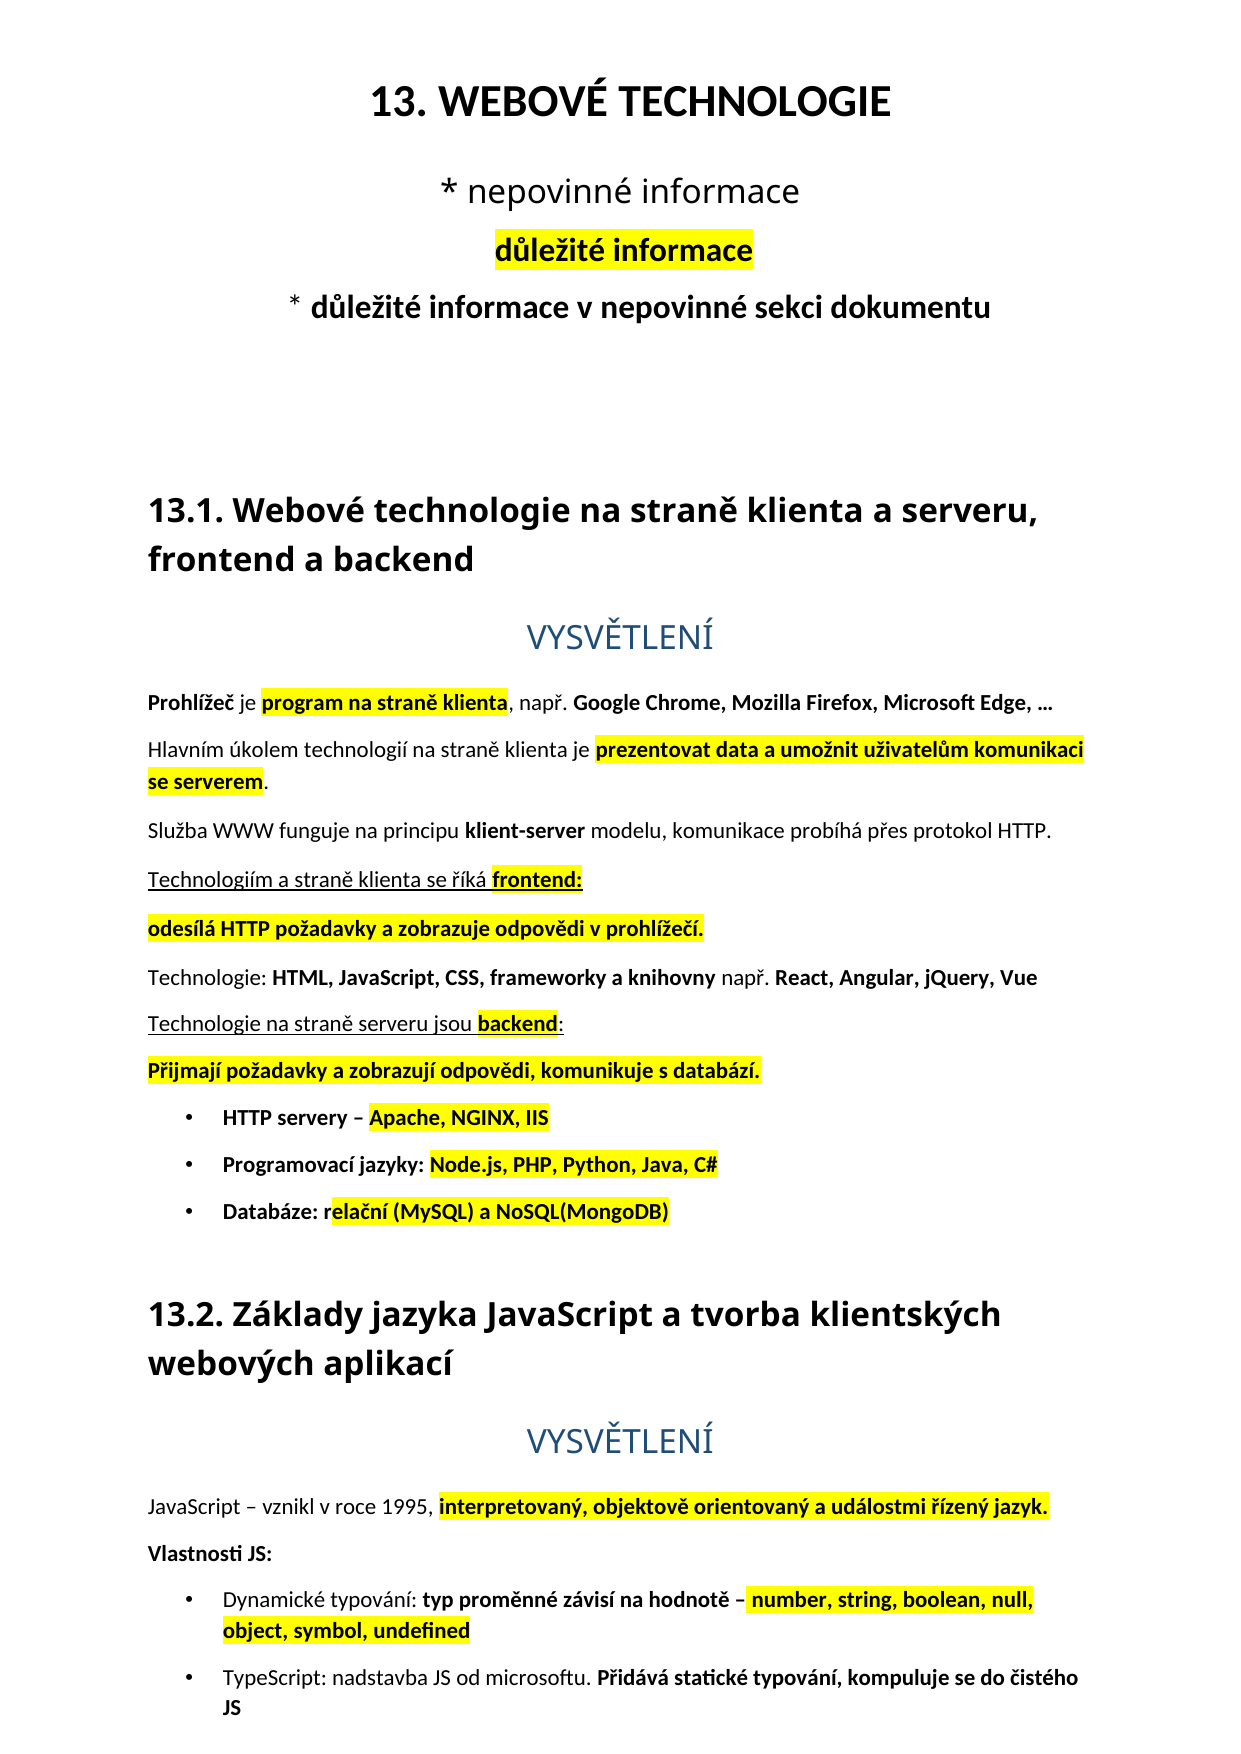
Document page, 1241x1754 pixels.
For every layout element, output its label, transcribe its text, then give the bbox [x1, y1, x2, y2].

subtitle 13. webové technologie [295, 72, 1093, 127]
text Přijmají požadavky a zobrazují odpovědi, komunikuje s databází. [148, 1056, 1093, 1084]
text Technologie: HTML, JavaScript, CSS, frameworky a knihovny např. React, Angular, jQuery, Vue [148, 963, 1093, 991]
list TypeScript: nadstavba JS od microsoftu. Přidává statické typování, kompuluje se do čistého JS [185, 1663, 1093, 1721]
subtitle 13.2. Základy jazyka JavaScript a tvorba klientských webových aplikací [148, 1291, 1093, 1385]
text * důležité informace v nepovinné sekci dokumentu [185, 286, 1093, 327]
subtitle * nepovinné informace [148, 168, 1093, 213]
subtitle 13.1. Webové technologie na straně klienta a serveru, frontend a backend [148, 487, 1093, 581]
text Služba WWW funguje na principu klient-server modelu, komunikace probíhá přes protokol HTTP. [148, 816, 1093, 844]
text Technologiím a straně klienta se říká frontend: [148, 865, 1093, 893]
text Prohlížeč je program na straně klienta, např. Google Chrome, Mozilla Firefox, Microsoft Edge, … [148, 688, 1093, 716]
list Databáze: relační (MySQL) a NoSQL(MongoDB) [185, 1197, 1093, 1225]
list HTTP servery – Apache, NGINX, IIS [185, 1103, 1093, 1131]
list Dynamické typování: typ proměnné závisí na hodnotě – number, string, boolean, null, object, symbol, undefined [185, 1586, 1093, 1644]
text Vlastnosti JS: [148, 1539, 1093, 1567]
text odesílá HTTP požadavky a zobrazuje odpovědi v prohlížečí. [148, 914, 1093, 942]
text Technologie na straně serveru jsou backend: [148, 1009, 1093, 1037]
subtitle důležité informace [148, 229, 1093, 270]
list Programovací jazyky: Node.js, PHP, Python, Java, C# [185, 1150, 1093, 1178]
text Hlavním úkolem technologií na straně klienta je prezentovat data a umožnit uživatelům komunikaci se serverem. [148, 735, 1093, 795]
text JavaScript – vznikl v roce 1995, interpretovaný, objektově orientovaný a událostmi řízený jazyk. [148, 1492, 1093, 1520]
subtitle vysvětlení [148, 1418, 1093, 1463]
subtitle vysvětlení [148, 614, 1093, 659]
